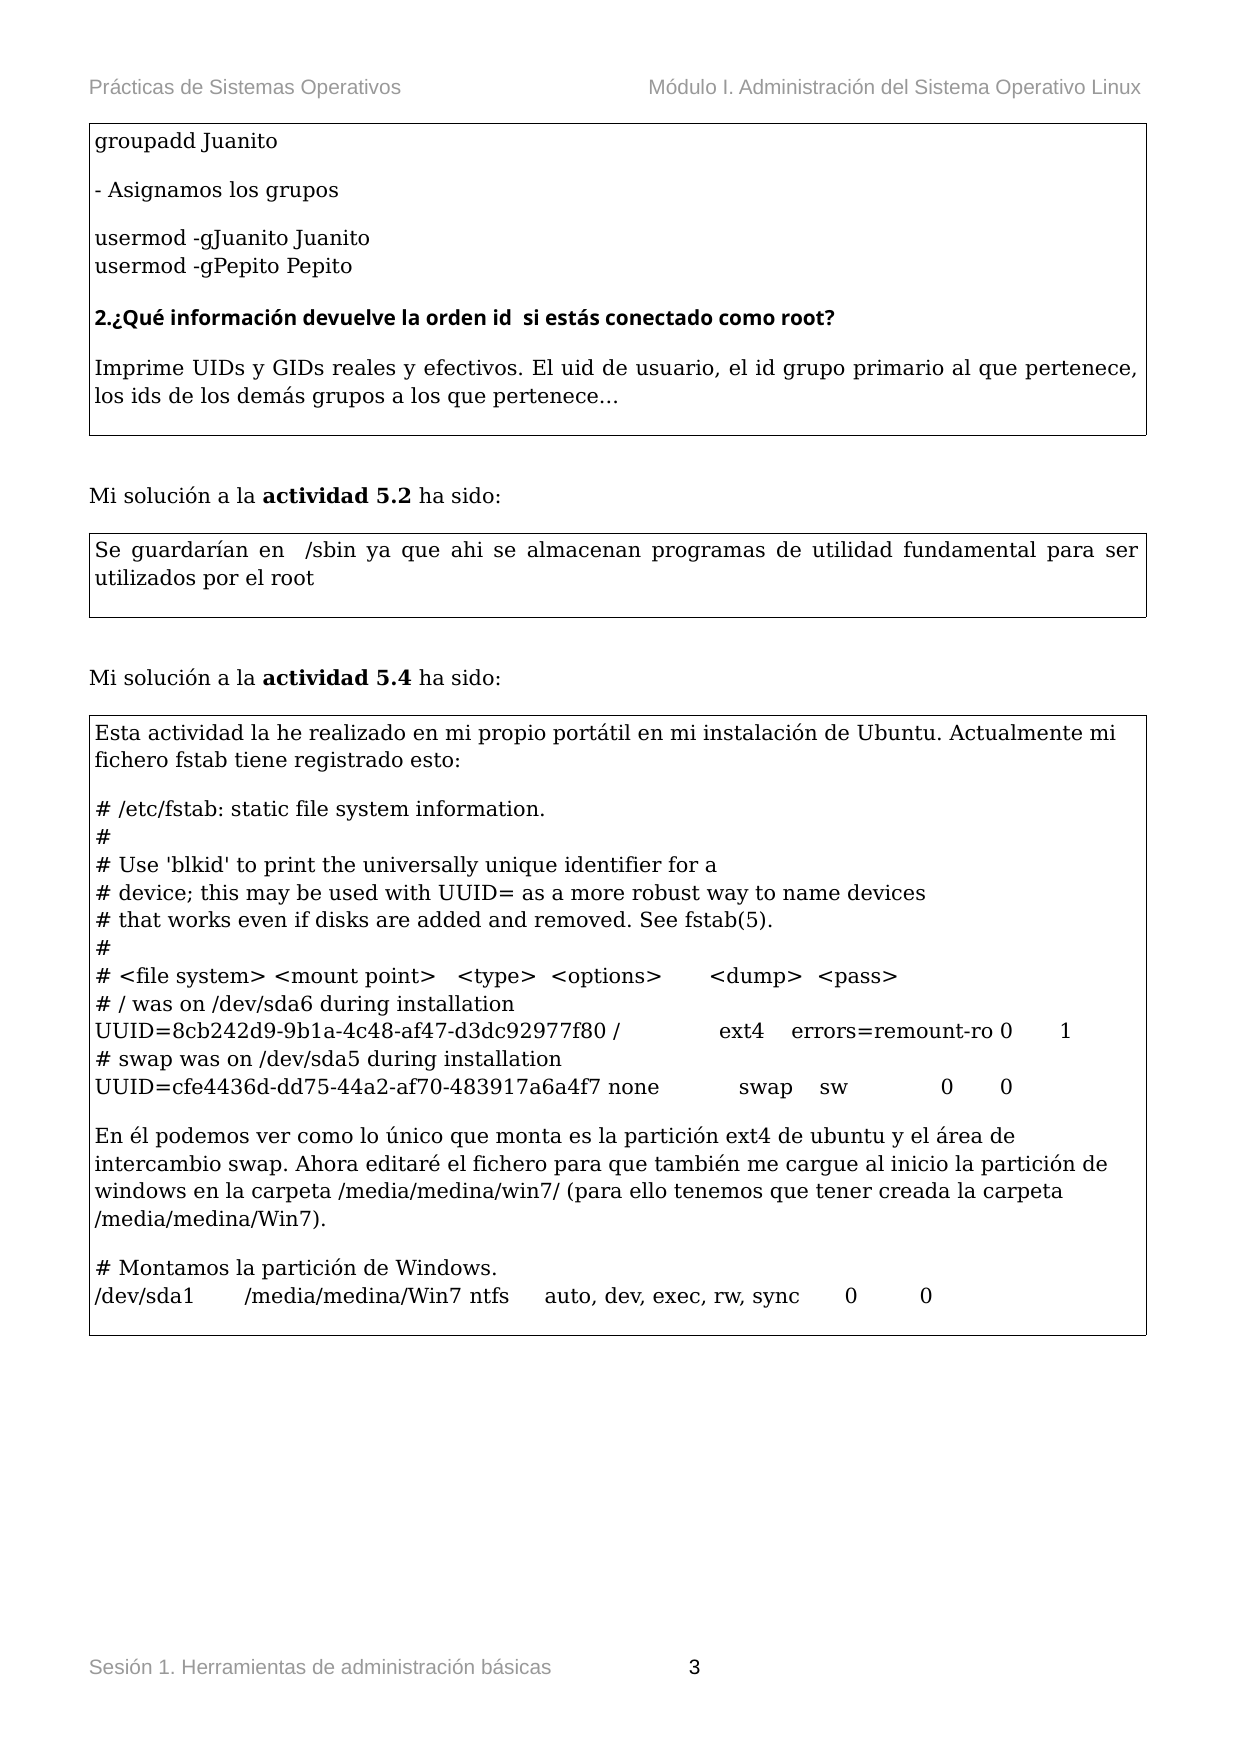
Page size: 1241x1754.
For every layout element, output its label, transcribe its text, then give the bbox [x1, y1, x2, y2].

text Mi solución a la actividad 5.2 ha sido: [89, 484, 1146, 508]
table_header Se guardarían en /sbin ya que ahi se almacenan programas de utilidad fundamental para ser utilizados por el root [90, 534, 1146, 617]
table_header groupadd Juanito - Asignamos los grupos usermod -gJuanito Juanito usermod -gPepito Pepito 2.¿Qué información devuelve la orden id si estás conectado como root? Imprime UIDs y GIDs reales y efectivos. El uid de usuario, el id grupo primario al que pertenece, los ids de los demás grupos a los que pertenece... [90, 124, 1146, 435]
text Mi solución a la actividad 5.4 ha sido: [89, 666, 1146, 690]
table_header Esta actividad la he realizado en mi propio portátil en mi instalación de Ubuntu. Actualmente mi fichero fstab tiene registrado esto: # /etc/fstab: static file system information. # # Use 'blkid' to print the universally unique identifier for a # device; this may be used with UUID= as a more robust way to name devices # that works even if disks are added and removed. See fstab(5). # # <file system> <mount point> <type> <options> <dump> <pass> # / was on /dev/sda6 during installation UUID=8cb242d9-9b1a-4c48-af47-d3dc92977f80 / ext4 errors=remount-ro 0 1 # swap was on /dev/sda5 during installation UUID=cfe4436d-dd75-44a2-af70-483917a6a4f7 none swap sw 0 0 En él podemos ver como lo único que monta es la partición ext4 de ubuntu y el área de intercambio swap. Ahora editaré el fichero para que también me cargue al inicio la partición de windows en la carpeta /media/medina/win7/ (para ello tenemos que tener creada la carpeta /media/medina/Win7). # Montamos la partición de Windows. /dev/sda1 /media/medina/Win7 ntfs auto, dev, exec, rw, sync 0 0 [90, 716, 1146, 1334]
